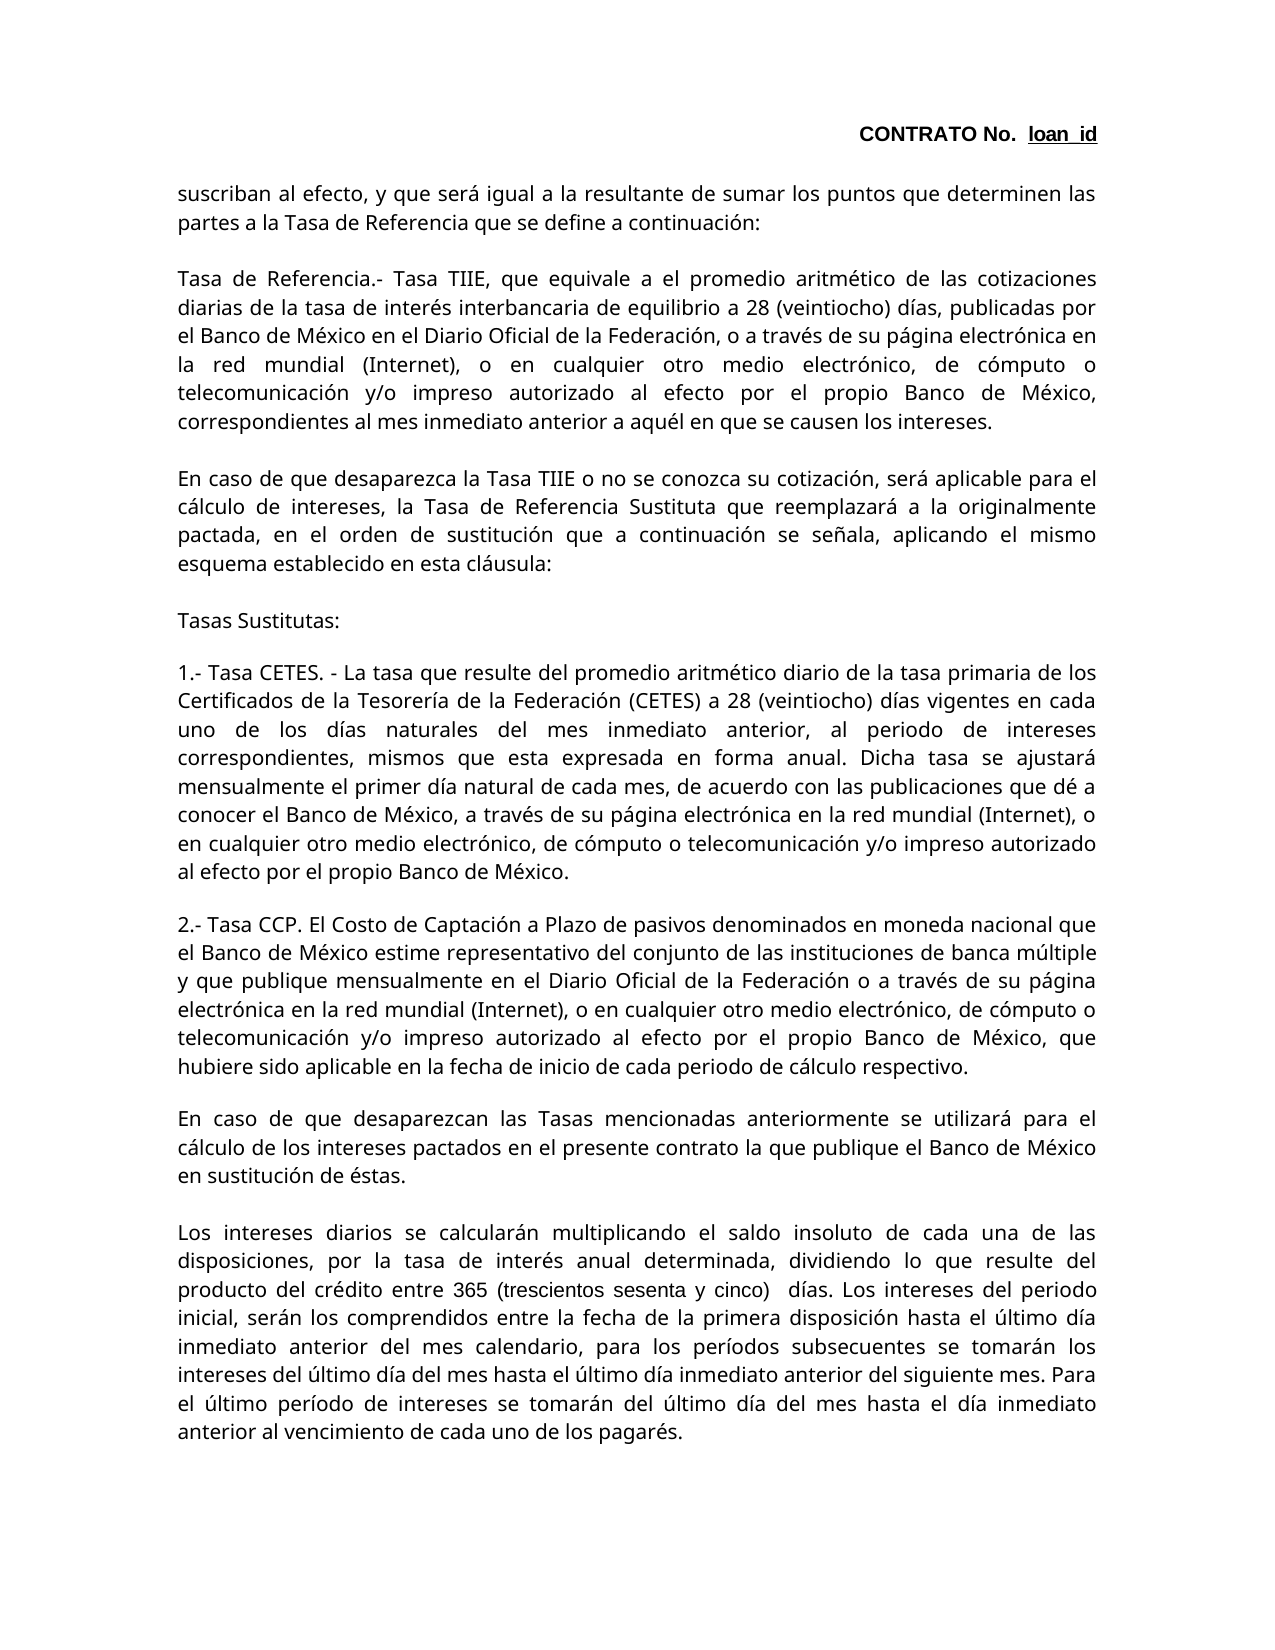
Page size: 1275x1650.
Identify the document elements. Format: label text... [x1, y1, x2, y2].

text Tasas Sustitutas: [177, 606, 1098, 634]
text suscriban al efecto, y que será igual a la resultante de sumar los puntos que determinen las partes a la Tasa de Referencia que se define a continuación: [177, 179, 1098, 236]
text 1.- Tasa CETES. - La tasa que resulte del promedio aritmético diario de la tasa primaria de los Certificados de la Tesorería de la Federación (CETES) a 28 (veintiocho) días vigentes en cada uno de los días naturales del mes inmediato anterior, al periodo de intereses correspondientes, mismos que esta expresada en forma anual. Dicha tasa se ajustará mensualmente el primer día natural de cada mes, de acuerdo con las publicaciones que dé a conocer el Banco de México, a través de su página electrónica en la red mundial (Internet), o en cualquier otro medio electrónico, de cómputo o telecomunicación y/o impreso autorizado al efecto por el propio Banco de México. [177, 658, 1098, 886]
text En caso de que desaparezcan las Tasas mencionadas anteriormente se utilizará para el cálculo de los intereses pactados en el presente contrato la que publique el Banco de México en sustitución de éstas. [177, 1104, 1098, 1189]
text Los intereses diarios se calcularán multiplicando el saldo insoluto de cada una de las disposiciones, por la tasa de interés anual determinada, dividiendo lo que resulte del producto del crédito entre 365 (trescientos sesenta y cinco) días. Los intereses del periodo inicial, serán los comprendidos entre la fecha de la primera disposición hasta el último día inmediato anterior del mes calendario, para los períodos subsecuentes se tomarán los intereses del último día del mes hasta el último día inmediato anterior del siguiente mes. Para el último período de intereses se tomarán del último día del mes hasta el día inmediato anterior al vencimiento de cada uno de los pagarés. [177, 1218, 1098, 1446]
text Tasa de Referencia.- Tasa TIIE, que equivale a el promedio aritmético de las cotizaciones diarias de la tasa de interés interbancaria de equilibrio a 28 (veintiocho) días, publicadas por el Banco de México en el Diario Oficial de la Federación, o a través de su página electrónica en la red mundial (Internet), o en cualquier otro medio electrónico, de cómputo o telecomunicación y/o impreso autorizado al efecto por el propio Banco de México, correspondientes al mes inmediato anterior a aquél en que se causen los intereses. [177, 264, 1098, 435]
text 2.- Tasa CCP. El Costo de Captación a Plazo de pasivos denominados en moneda nacional que el Banco de México estime representativo del conjunto de las instituciones de banca múltiple y que publique mensualmente en el Diario Oficial de la Federación o a través de su página electrónica en la red mundial (Internet), o en cualquier otro medio electrónico, de cómputo o telecomunicación y/o impreso autorizado al efecto por el propio Banco de México, que hubiere sido aplicable en la fecha de inicio de cada periodo de cálculo respectivo. [177, 910, 1098, 1080]
text En caso de que desaparezca la Tasa TIIE o no se conozca su cotización, será aplicable para el cálculo de intereses, la Tasa de Referencia Sustituta que reemplazará a la originalmente pactada, en el orden de sustitución que a continuación se señala, aplicando el mismo esquema establecido en esta cláusula: [177, 464, 1098, 577]
